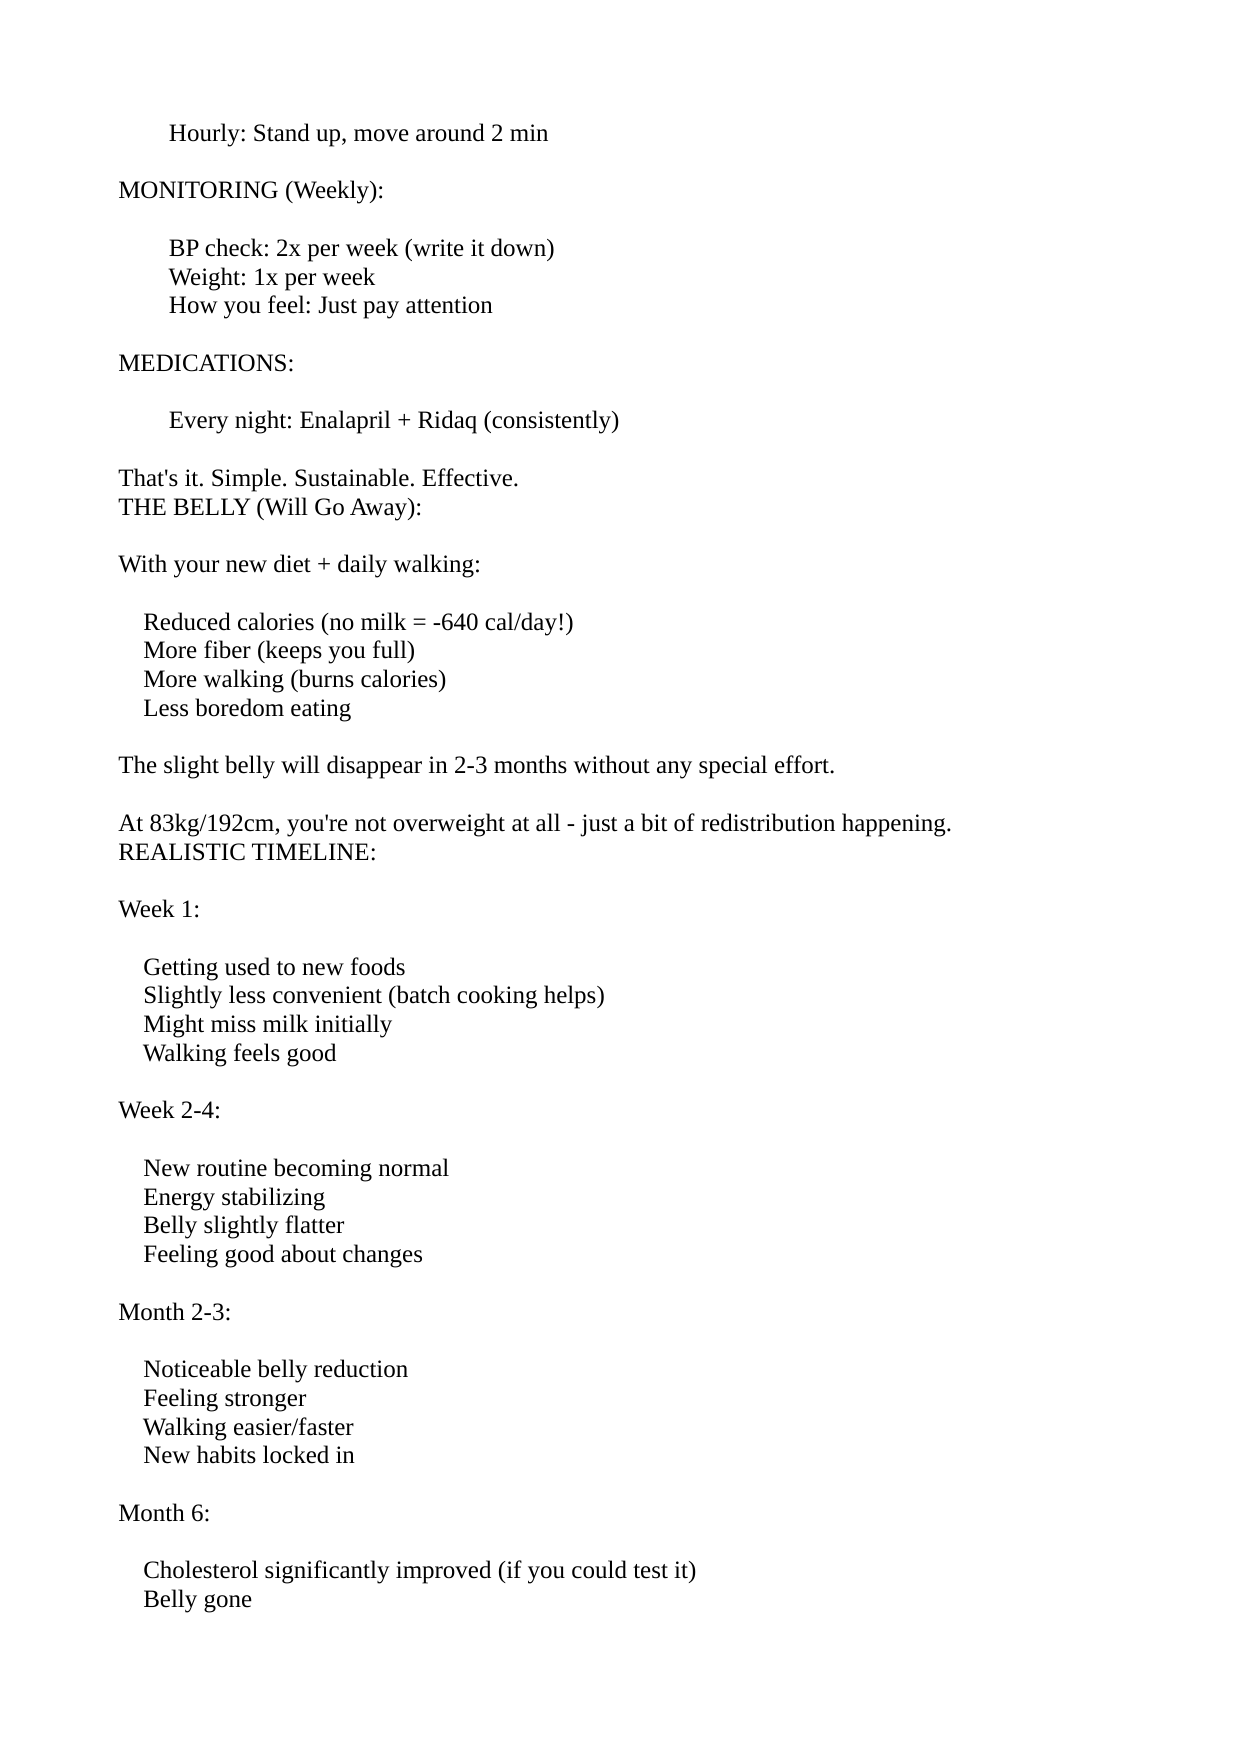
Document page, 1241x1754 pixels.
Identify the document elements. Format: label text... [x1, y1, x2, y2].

text ✅ How you feel: Just pay attention [118, 291, 1122, 319]
text At 83kg/192cm, you're not overweight at all - just a bit of redistribution happening. [118, 808, 1122, 837]
text Cholesterol significantly improved (if you could test it) [118, 1556, 1122, 1584]
text Slightly less convenient (batch cooking helps) [118, 981, 1122, 1009]
text MEDICATIONS: [118, 348, 1122, 377]
text More fiber (keeps you full) [118, 636, 1122, 664]
text ✅ Every night: Enalapril + Ridaq (consistently) [118, 406, 1122, 434]
text Feeling good about changes [118, 1239, 1122, 1268]
text ✅ Weight: 1x per week [118, 262, 1122, 291]
text Might miss milk initially [118, 1009, 1122, 1038]
text Walking easier/faster [118, 1412, 1122, 1441]
text Energy stabilizing [118, 1182, 1122, 1211]
text Noticeable belly reduction [118, 1354, 1122, 1383]
text Less boredom eating [118, 693, 1122, 722]
text Belly gone [118, 1584, 1122, 1613]
text New habits locked in [118, 1441, 1122, 1469]
text Week 1: [118, 894, 1122, 923]
text MONITORING (Weekly): [118, 176, 1122, 204]
text REALISTIC TIMELINE: [118, 837, 1122, 866]
text Getting used to new foods [118, 952, 1122, 981]
text Walking feels good [118, 1038, 1122, 1067]
text New routine becoming normal [118, 1153, 1122, 1182]
text Week 2-4: [118, 1096, 1122, 1124]
text Month 2-3: [118, 1297, 1122, 1326]
text Feeling stronger [118, 1383, 1122, 1412]
text With your new diet + daily walking: [118, 549, 1122, 578]
text The slight belly will disappear in 2-3 months without any special effort. [118, 751, 1122, 779]
text Belly slightly flatter [118, 1211, 1122, 1239]
text ✅ Hourly: Stand up, move around 2 min [118, 118, 1122, 147]
text That's it. Simple. Sustainable. Effective. [118, 463, 1122, 492]
text Month 6: [118, 1498, 1122, 1527]
text THE BELLY (Will Go Away): [118, 492, 1122, 521]
text More walking (burns calories) [118, 664, 1122, 693]
text ✅ BP check: 2x per week (write it down) [118, 233, 1122, 262]
text Reduced calories (no milk = -640 cal/day!) [118, 607, 1122, 636]
